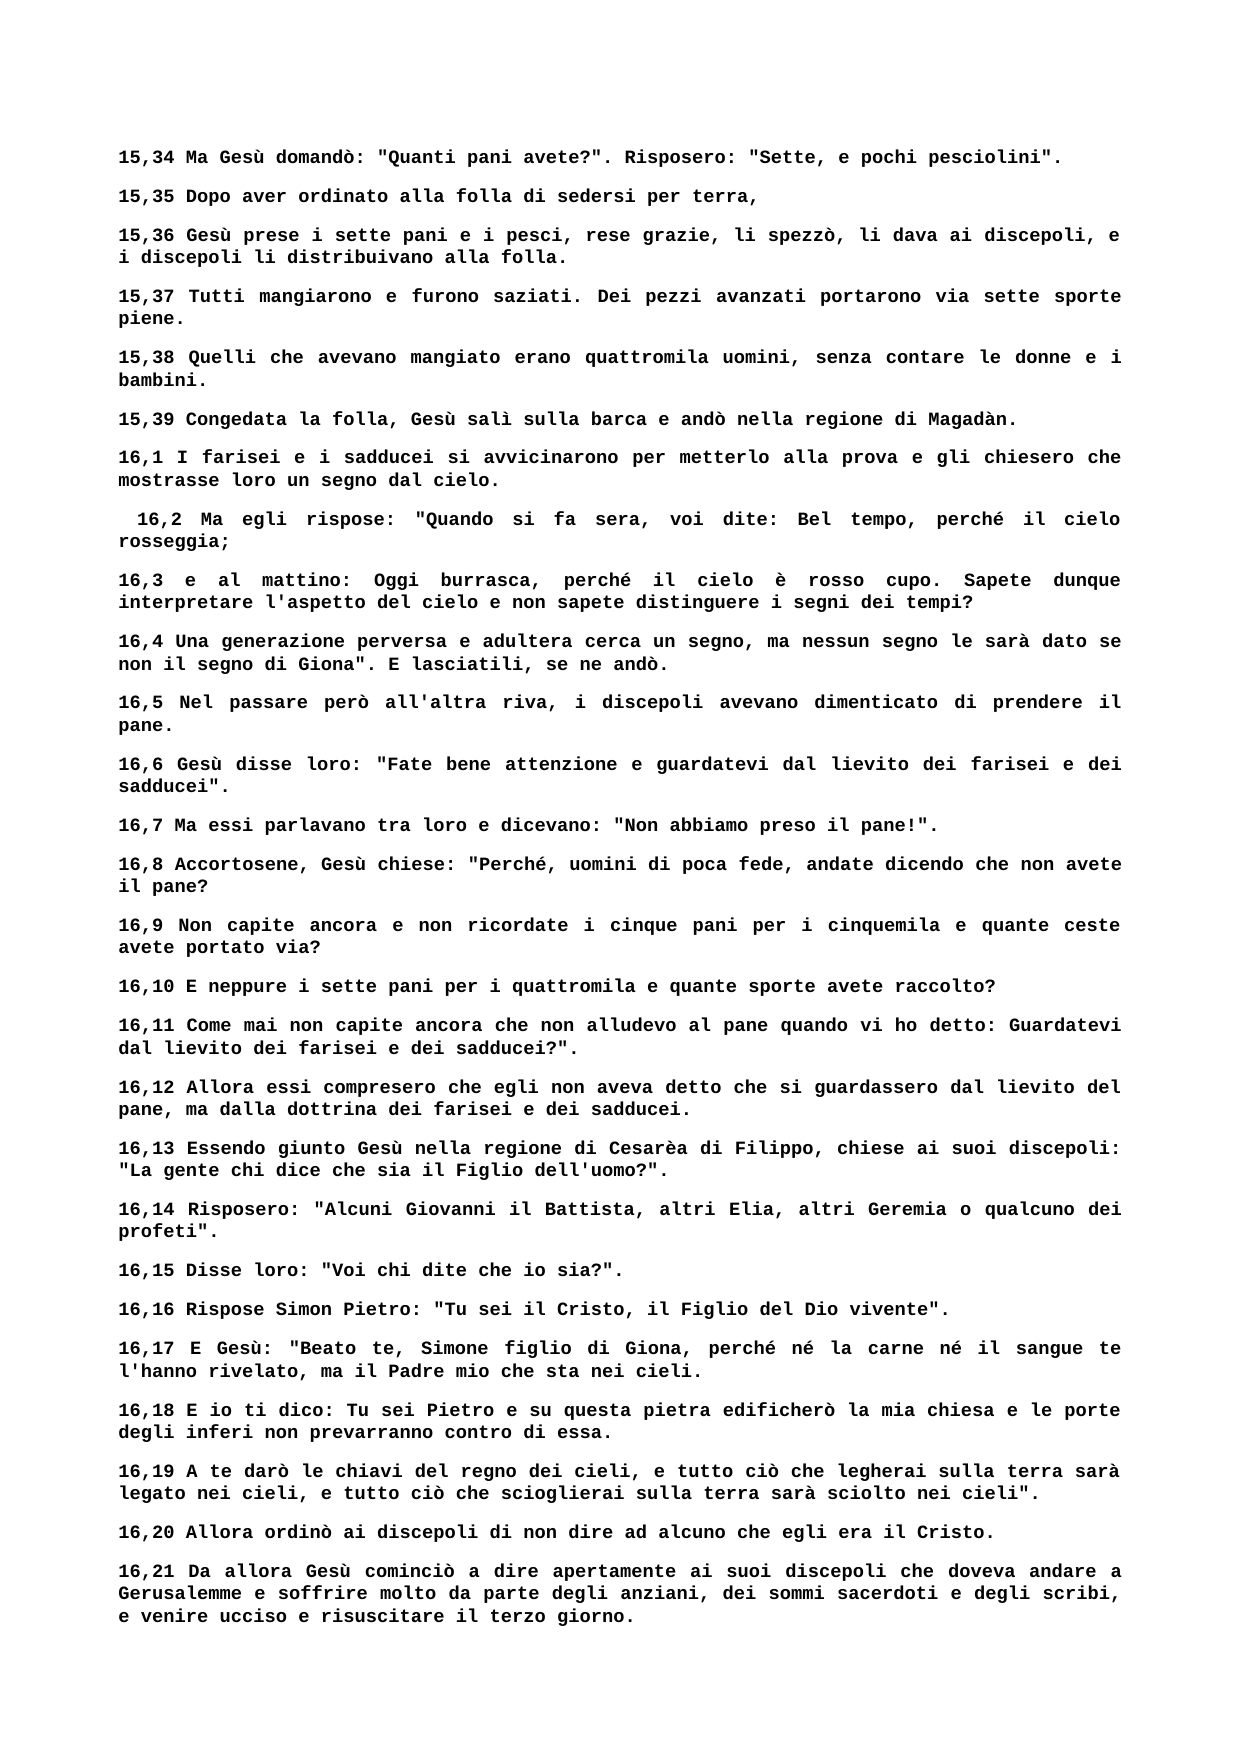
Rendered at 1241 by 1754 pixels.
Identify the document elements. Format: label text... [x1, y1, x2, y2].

text 15,37 Tutti mangiarono e furono saziati. Dei pezzi avanzati portarono via sette sporte piene. [118, 287, 1122, 330]
text 16,1 I farisei e i sadducei si avvicinarono per metterlo alla prova e gli chiesero che mostrasse loro un segno dal cielo. [118, 448, 1122, 492]
text 16,11 Come mai non capite ancora che non alludevo al pane quando vi ho detto: Guardatevi dal lievito dei farisei e dei sadducei?". [118, 1016, 1122, 1060]
text 16,16 Rispose Simon Pietro: "Tu sei il Cristo, il Figlio del Dio vivente". [118, 1300, 1122, 1321]
text 16,5 Nel passare però all'altra riva, i discepoli avevano dimenticato di prendere il pane. [118, 693, 1122, 737]
text 16,21 Da allora Gesù cominciò a dire apertamente ai suoi discepoli che doveva andare a Gerusalemme e soffrire molto da parte degli anziani, dei sommi sacerdoti e degli scribi, e venire ucciso e risuscitare il terzo giorno. [118, 1562, 1122, 1628]
text 16,12 Allora essi compresero che egli non aveva detto che si guardassero dal lievito del pane, ma dalla dottrina dei farisei e dei sadducei. [118, 1077, 1122, 1121]
text 16,8 Accortosene, Gesù chiese: "Perché, uomini di poca fede, andate dicendo che non avete il pane? [118, 855, 1122, 898]
text 16,14 Risposero: "Alcuni Giovanni il Battista, altri Elia, altri Geremia o qualcuno dei profeti". [118, 1200, 1122, 1243]
text 16,10 E neppure i sette pani per i quattromila e quante sporte avete raccolto? [118, 977, 1122, 998]
text 15,39 Congedata la folla, Gesù salì sulla barca e andò nella regione di Magadàn. [118, 409, 1122, 431]
text 16,19 A te darò le chiavi del regno dei cieli, e tutto ciò che legherai sulla terra sarà legato nei cieli, e tutto ciò che scioglierai sulla terra sarà sciolto nei cieli". [118, 1462, 1122, 1505]
text 16,2 Ma egli rispose: "Quando si fa sera, voi dite: Bel tempo, perché il cielo rosseggia; [118, 509, 1122, 553]
text 16,9 Non capite ancora e non ricordate i cinque pani per i cinquemila e quante ceste avete portato via? [118, 916, 1122, 959]
text 16,18 E io ti dico: Tu sei Pietro e su questa pietra edificherò la mia chiesa e le porte degli inferi non prevarranno contro di essa. [118, 1400, 1122, 1444]
text 16,4 Una generazione perversa e adultera cerca un segno, ma nessun segno le sarà dato se non il segno di Giona". E lasciatili, se ne andò. [118, 632, 1122, 676]
text 16,15 Disse loro: "Voi chi dite che io sia?". [118, 1261, 1122, 1282]
text 15,35 Dopo aver ordinato alla folla di sedersi per terra, [118, 187, 1122, 208]
text 15,34 Ma Gesù domandò: "Quanti pani avete?". Risposero: "Sette, e pochi pesciolini". [118, 148, 1122, 169]
text 16,20 Allora ordinò ai discepoli di non dire ad alcuno che egli era il Cristo. [118, 1523, 1122, 1544]
text 16,3 e al mattino: Oggi burrasca, perché il cielo è rosso cupo. Sapete dunque interpretare l'aspetto del cielo e non sapete distinguere i segni dei tempi? [118, 571, 1122, 614]
text 15,38 Quelli che avevano mangiato erano quattromila uomini, senza contare le donne e i bambini. [118, 348, 1122, 392]
text 15,36 Gesù prese i sette pani e i pesci, rese grazie, li spezzò, li dava ai discepoli, e i discepoli li distribuivano alla folla. [118, 226, 1122, 269]
text 16,17 E Gesù: "Beato te, Simone figlio di Giona, perché né la carne né il sangue te l'hanno rivelato, ma il Padre mio che sta nei cieli. [118, 1339, 1122, 1383]
text 16,13 Essendo giunto Gesù nella regione di Cesarèa di Filippo, chiese ai suoi discepoli: "La gente chi dice che sia il Figlio dell'uomo?". [118, 1139, 1122, 1182]
text 16,6 Gesù disse loro: "Fate bene attenzione e guardatevi dal lievito dei farisei e dei sadducei". [118, 754, 1122, 798]
text 16,7 Ma essi parlavano tra loro e dicevano: "Non abbiamo preso il pane!". [118, 816, 1122, 837]
